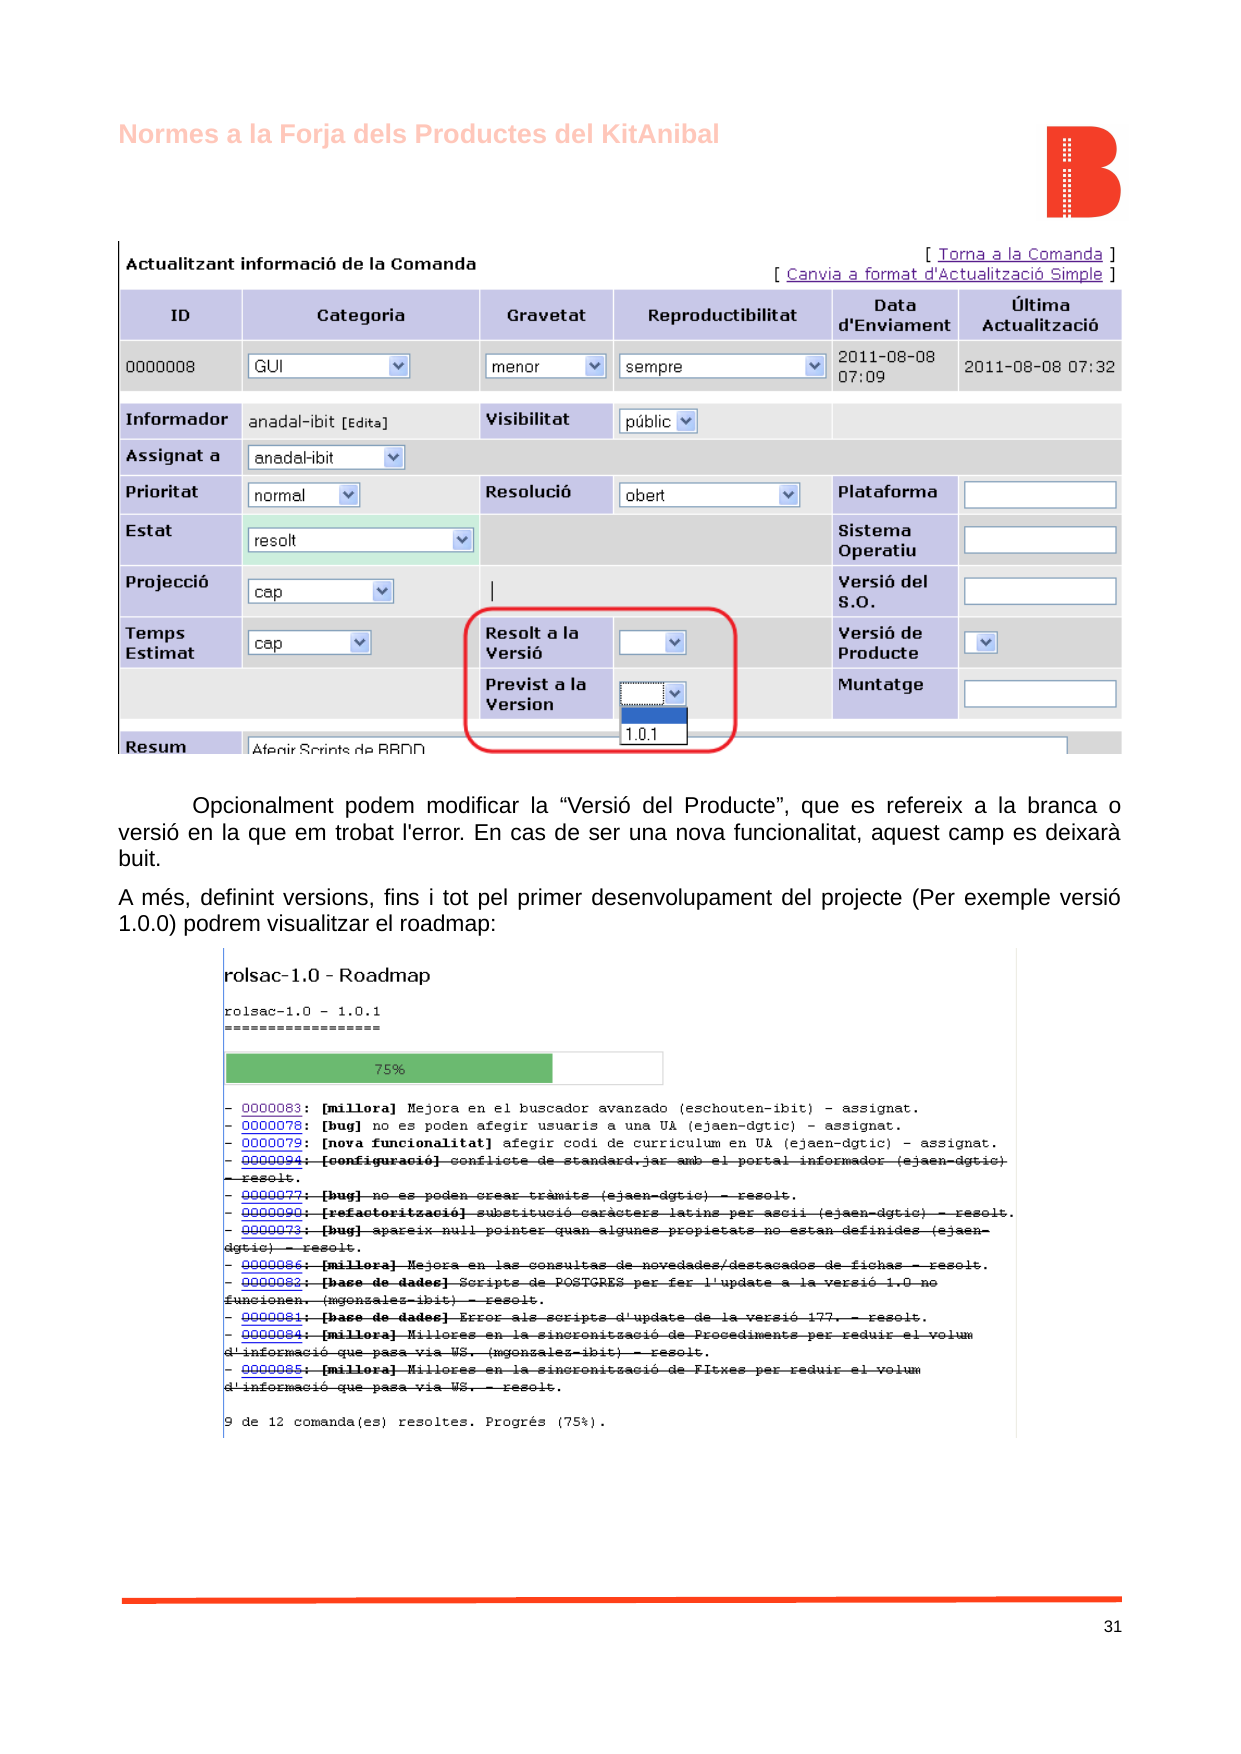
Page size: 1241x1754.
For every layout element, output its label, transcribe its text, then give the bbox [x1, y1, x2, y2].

text Opcionalment podem modificar la “Versió del Producte”, que es refereix a la branca o versió en la que em trobat l'error. En cas de ser una nova funcionalitat, aquest camp es deixarà buit. [118, 792, 1122, 871]
picture [223, 948, 1017, 1438]
text A més, definint versions, fins i tot pel primer desenvolupament del projecte (Per exemple versió 1.0.0) podrem visualitzar el roadmap: [118, 884, 1122, 936]
picture [1036, 124, 1130, 221]
picture [118, 241, 1123, 754]
